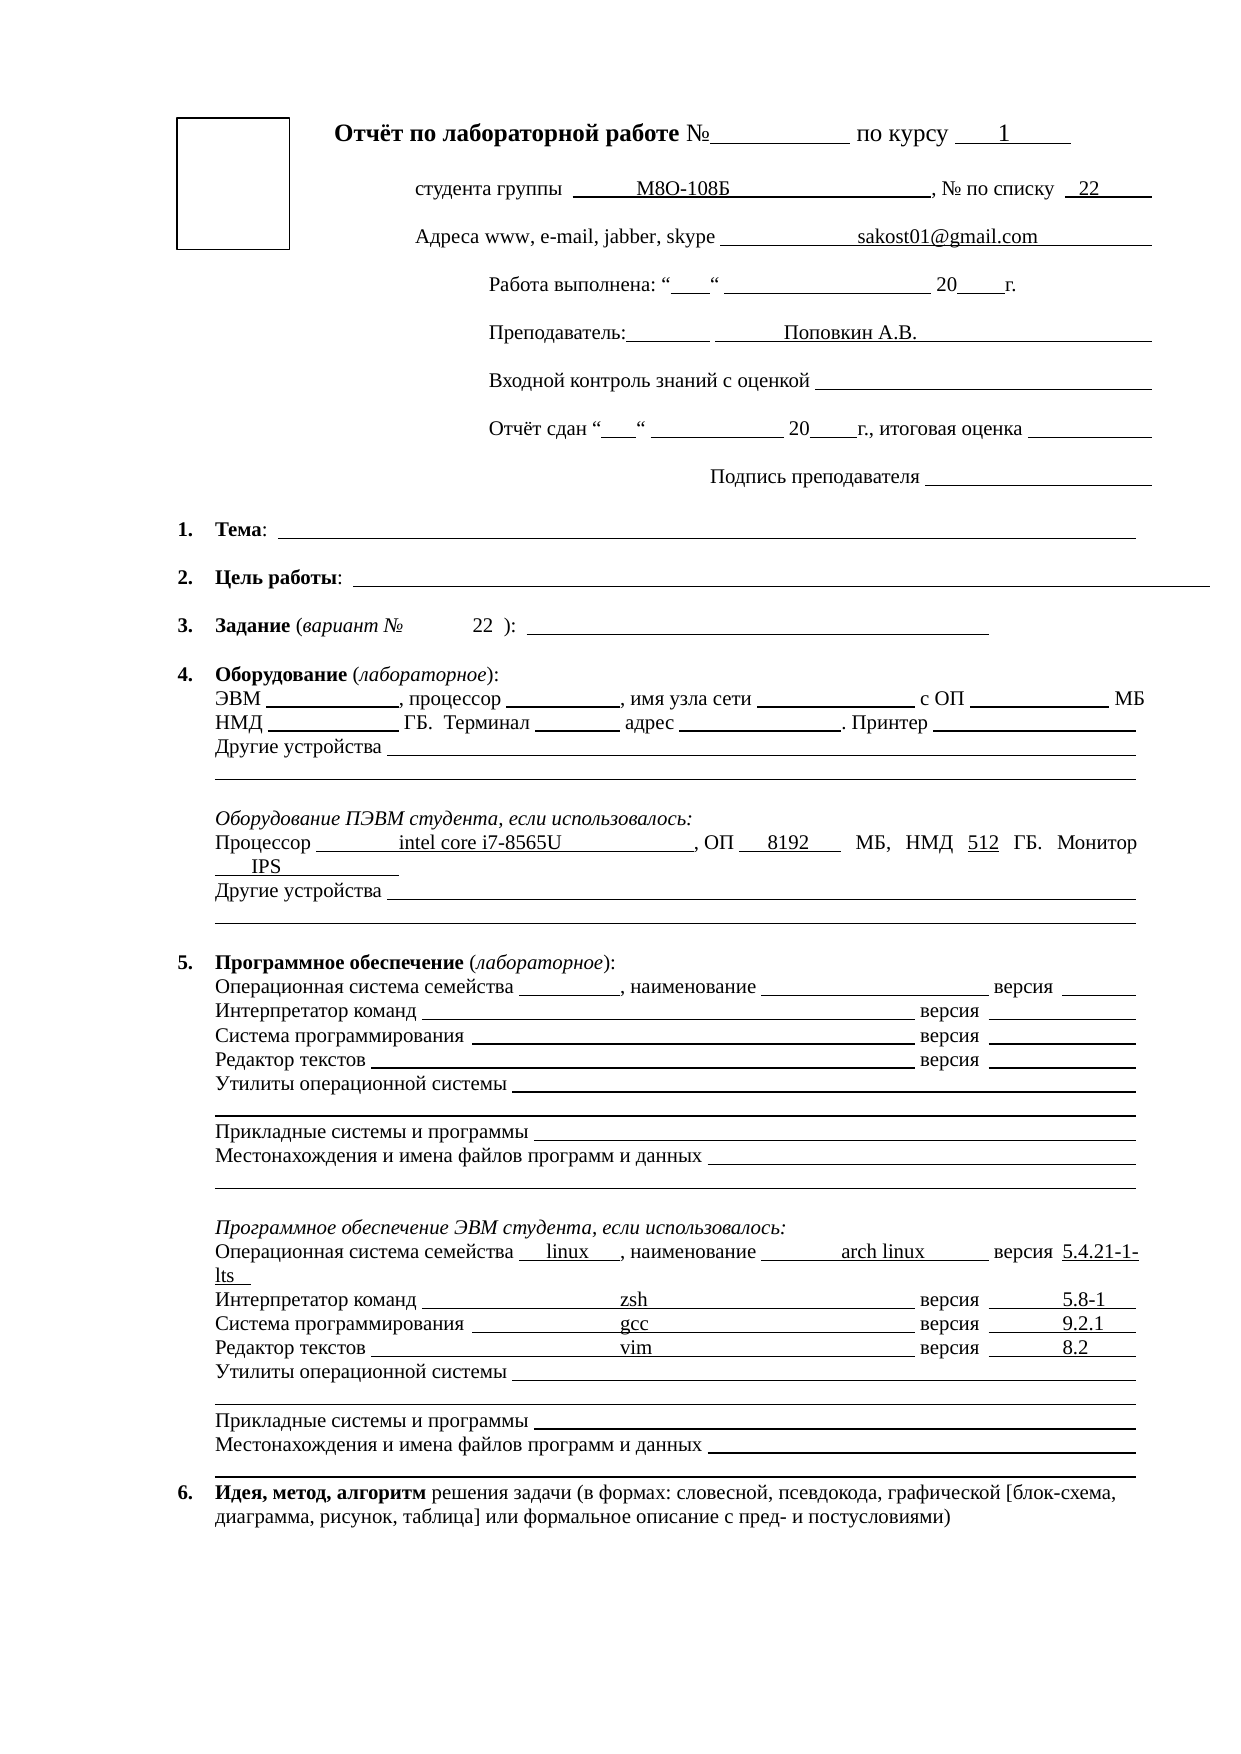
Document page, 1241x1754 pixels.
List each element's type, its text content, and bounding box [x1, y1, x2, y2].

text Интерпретатор команд версия [215, 998, 1152, 1022]
text Система программирования версия [215, 1022, 1152, 1047]
text Операционная система семейства , наименование версия [215, 974, 1152, 998]
list Идея, метод, алгоритм решения задачи (в формах: словесной, псевдокода, графической [блок-схема, диаграмма, рисунок, таблица] или формальное описание с пред- и постусловиями) [177, 1480, 1152, 1528]
text Интерпретатор команд zsh версия 5.8-1 [215, 1287, 1152, 1311]
text Оборудование ПЭВМ студента, если использовалось: [215, 806, 1152, 830]
text Редактор текстов vim версия 8.2 [215, 1335, 1152, 1359]
text Местонахождения и имена файлов программ и данных [215, 1143, 1152, 1191]
list Тема: [177, 517, 1152, 541]
text Прикладные системы и программы [215, 1119, 1152, 1143]
text Система программирования gcc версия 9.2.1 [215, 1311, 1152, 1335]
list Задание (вариант № 22 ): [177, 613, 1152, 637]
text Прикладные системы и программы [215, 1407, 1152, 1432]
list Программное обеспечение (лабораторное): [177, 950, 1152, 974]
text Процессор intel core i7-8565U , ОП 8192 МБ, НМД 512 ГБ. Монитор IPS [215, 830, 1152, 878]
text Утилиты операционной системы [215, 1071, 1152, 1119]
list Цель работы: [177, 565, 1152, 589]
text Утилиты операционной системы [215, 1359, 1152, 1407]
text Местонахождения и имена файлов программ и данных [215, 1432, 1152, 1480]
table_header Отчёт по лабораторной работе № по курсу 1 ­ студента группы М8О-108Б , № по списку 22 Адреса www, e-mail, jabber, skype sakost01@gmail.com Работа выполнена: “ “ 20 г. Преподаватель: Поповкин А.В. Входной контроль знаний с оценкой Отчёт сдан “ “ 20 г., итоговая оценка Подпись преподавателя [334, 118, 1152, 488]
text Другие устройства [215, 878, 1152, 926]
text ЭВМ , процессор , имя узла сети с ОП МБ [215, 686, 1152, 710]
text НМД ГБ. Терминал адрес . Принтер [215, 710, 1152, 734]
list Оборудование (лабораторное): [177, 662, 1152, 686]
text Операционная система семейства linux , наименование arch linux версия 5.4.21-1-lts [215, 1239, 1152, 1287]
table_header [166, 118, 334, 488]
text Редактор текстов версия [215, 1047, 1152, 1071]
text Другие устройства [215, 734, 1152, 782]
text Программное обеспечение ЭВМ студента, если использовалось: [215, 1215, 1152, 1239]
